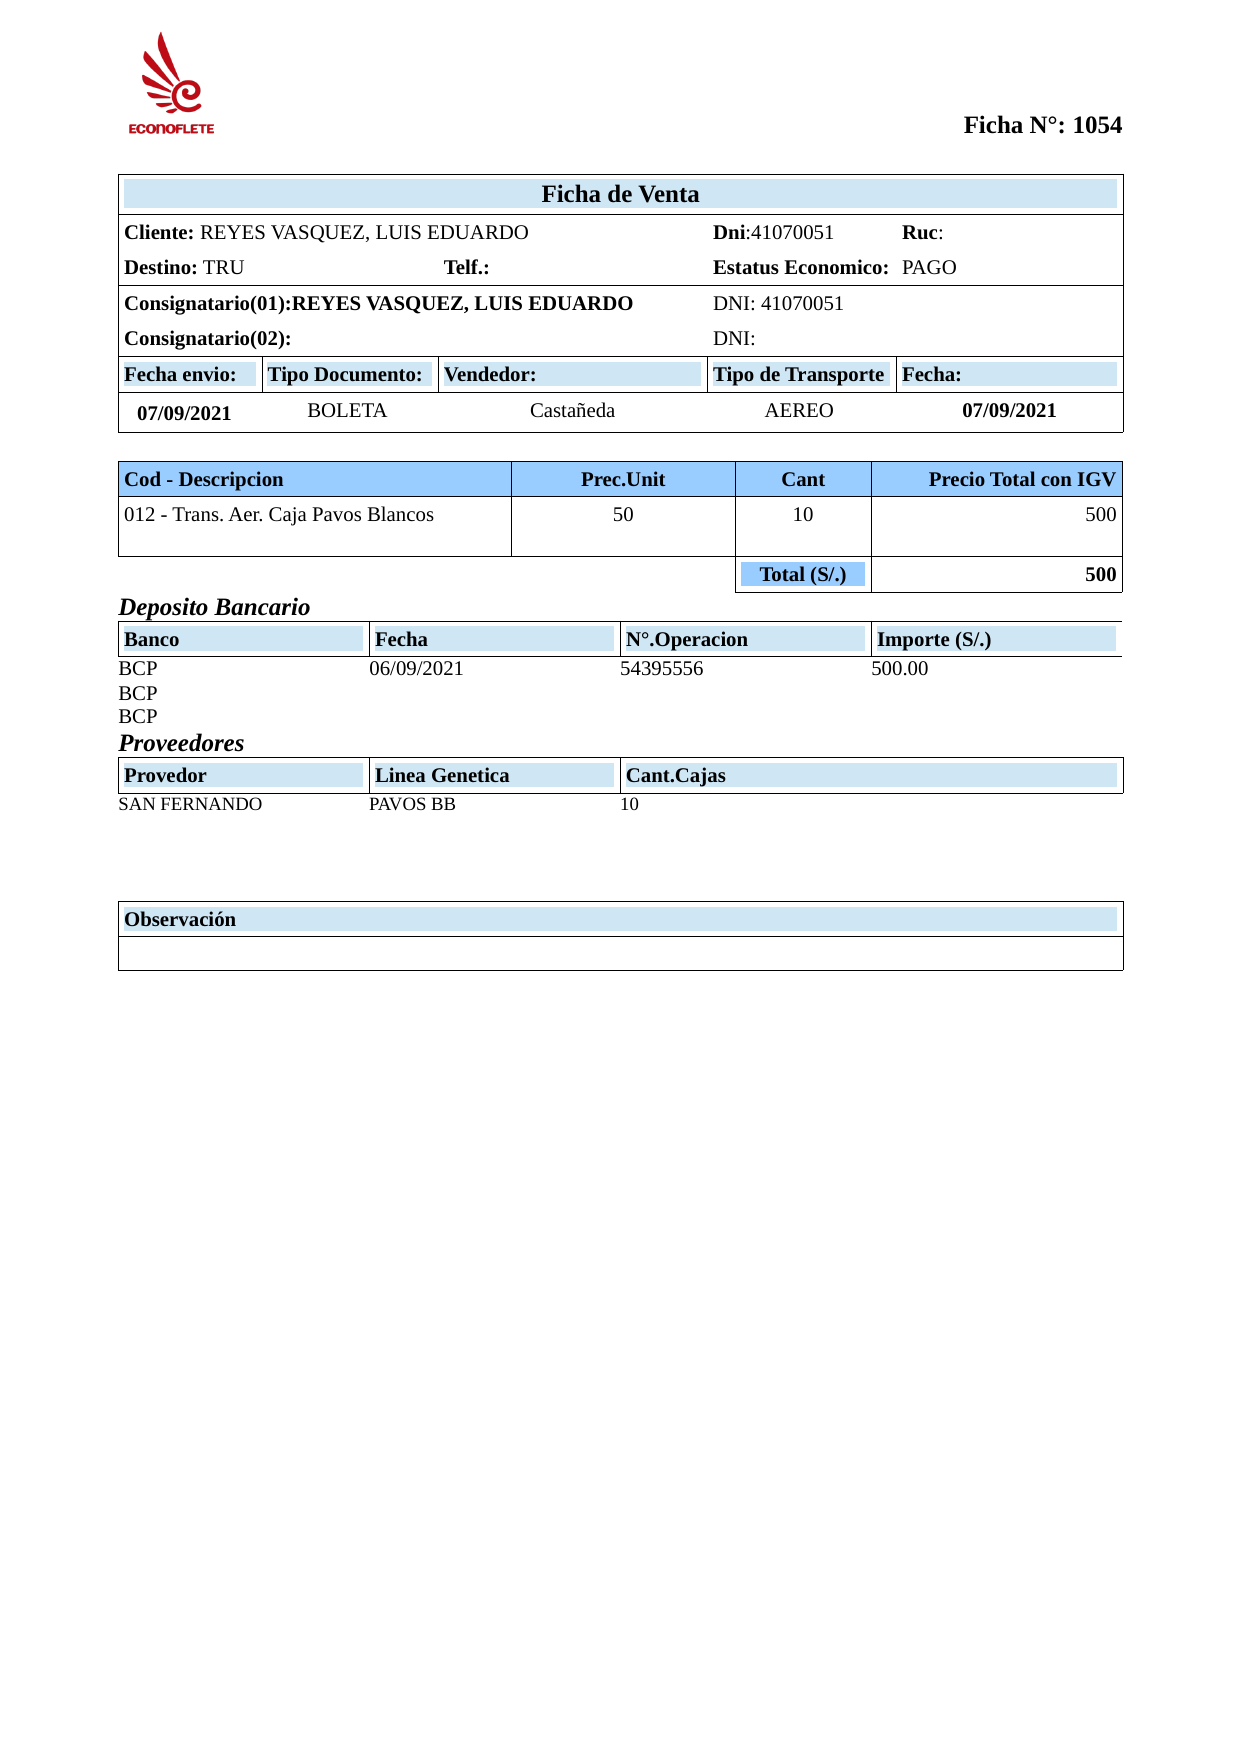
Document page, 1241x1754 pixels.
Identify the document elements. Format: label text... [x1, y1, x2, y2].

table_cell [369, 705, 620, 728]
table_cell [871, 705, 1122, 728]
table_cell SAN FERNANDO [118, 794, 369, 814]
table_cell 07/09/2021 [119, 393, 262, 432]
table_cell BOLETA [262, 393, 438, 432]
table_header Precio Total con IGV [872, 462, 1122, 496]
table_cell BCP [118, 657, 369, 680]
table_cell [369, 680, 620, 704]
table_cell Destino: TRU [119, 249, 438, 285]
table_cell [620, 879, 1123, 901]
text Deposito Bancario [118, 592, 1122, 621]
table_cell [118, 879, 369, 901]
table_header Fecha [370, 622, 620, 656]
table_header Banco [119, 622, 369, 656]
table_cell Vendedor: [439, 357, 707, 392]
table_cell PAVOS BB [369, 794, 620, 814]
table_header Cod - Descripcion [119, 462, 511, 496]
table_header Importe (S/.) [872, 622, 1122, 656]
table_header Provedor [119, 758, 369, 793]
table_cell Cliente: REYES VASQUEZ, LUIS EDUARDO [119, 215, 707, 249]
table_cell 500 [872, 557, 1122, 592]
table_cell [119, 937, 1123, 969]
text Proveedores [118, 728, 1122, 757]
table_cell [620, 815, 1123, 836]
table_header N°.Operacion [621, 622, 871, 656]
table_cell 500 [872, 497, 1122, 556]
table_cell Consignatario(01):REYES VASQUEZ, LUIS EDUARDO [119, 286, 707, 321]
table_cell 012 - Trans. Aer. Caja Pavos Blancos [119, 497, 511, 556]
table_cell 500.00 [871, 657, 1122, 680]
table_header Cant.Cajas [621, 758, 1123, 793]
table_cell DNI: 41070051 [707, 286, 1123, 321]
table_cell Consignatario(02): [119, 321, 707, 356]
table_cell 54395556 [620, 657, 871, 680]
table_cell Ruc: [896, 215, 1123, 249]
table_cell Castañeda [438, 393, 707, 432]
table_cell BCP [118, 705, 369, 728]
table_cell [871, 680, 1122, 704]
table_header Prec.Unit [512, 462, 735, 496]
table_cell [118, 815, 369, 836]
table_cell 06/09/2021 [369, 657, 620, 680]
table_cell DNI: [707, 321, 1123, 356]
table_cell [369, 836, 620, 858]
table_header Linea Genetica [370, 758, 620, 793]
table_cell Fecha envio: [119, 357, 262, 392]
table_cell 10 [620, 794, 1123, 814]
table_header Ficha de Venta [119, 175, 1123, 214]
table_cell 50 [512, 497, 735, 556]
picture [118, 31, 225, 134]
table_cell Dni:41070051 [707, 215, 896, 249]
table_cell Tipo de Transporte [708, 357, 896, 392]
table_cell Estatus Economico: [707, 249, 896, 285]
table_cell [620, 680, 871, 704]
table_cell [620, 836, 1123, 858]
table_cell [369, 815, 620, 836]
table_cell [369, 858, 620, 879]
table_cell [118, 557, 511, 592]
table_cell AEREO [707, 393, 896, 432]
table_cell [620, 705, 871, 728]
table_cell [511, 557, 735, 592]
table_cell 10 [736, 497, 871, 556]
table_cell Telf.: [438, 249, 707, 285]
table_header Observación [119, 902, 1123, 936]
table_cell Fecha: [897, 357, 1123, 392]
table_header Cant [736, 462, 871, 496]
table_cell [118, 858, 369, 879]
table_cell BCP [118, 680, 369, 704]
table_cell 07/09/2021 [896, 393, 1123, 432]
table_cell Total (S/.) [736, 557, 871, 592]
table_cell PAGO [896, 249, 1123, 285]
table_cell [369, 879, 620, 901]
table_cell [620, 858, 1123, 879]
table_cell Tipo Documento: [263, 357, 438, 392]
table_cell [118, 836, 369, 858]
